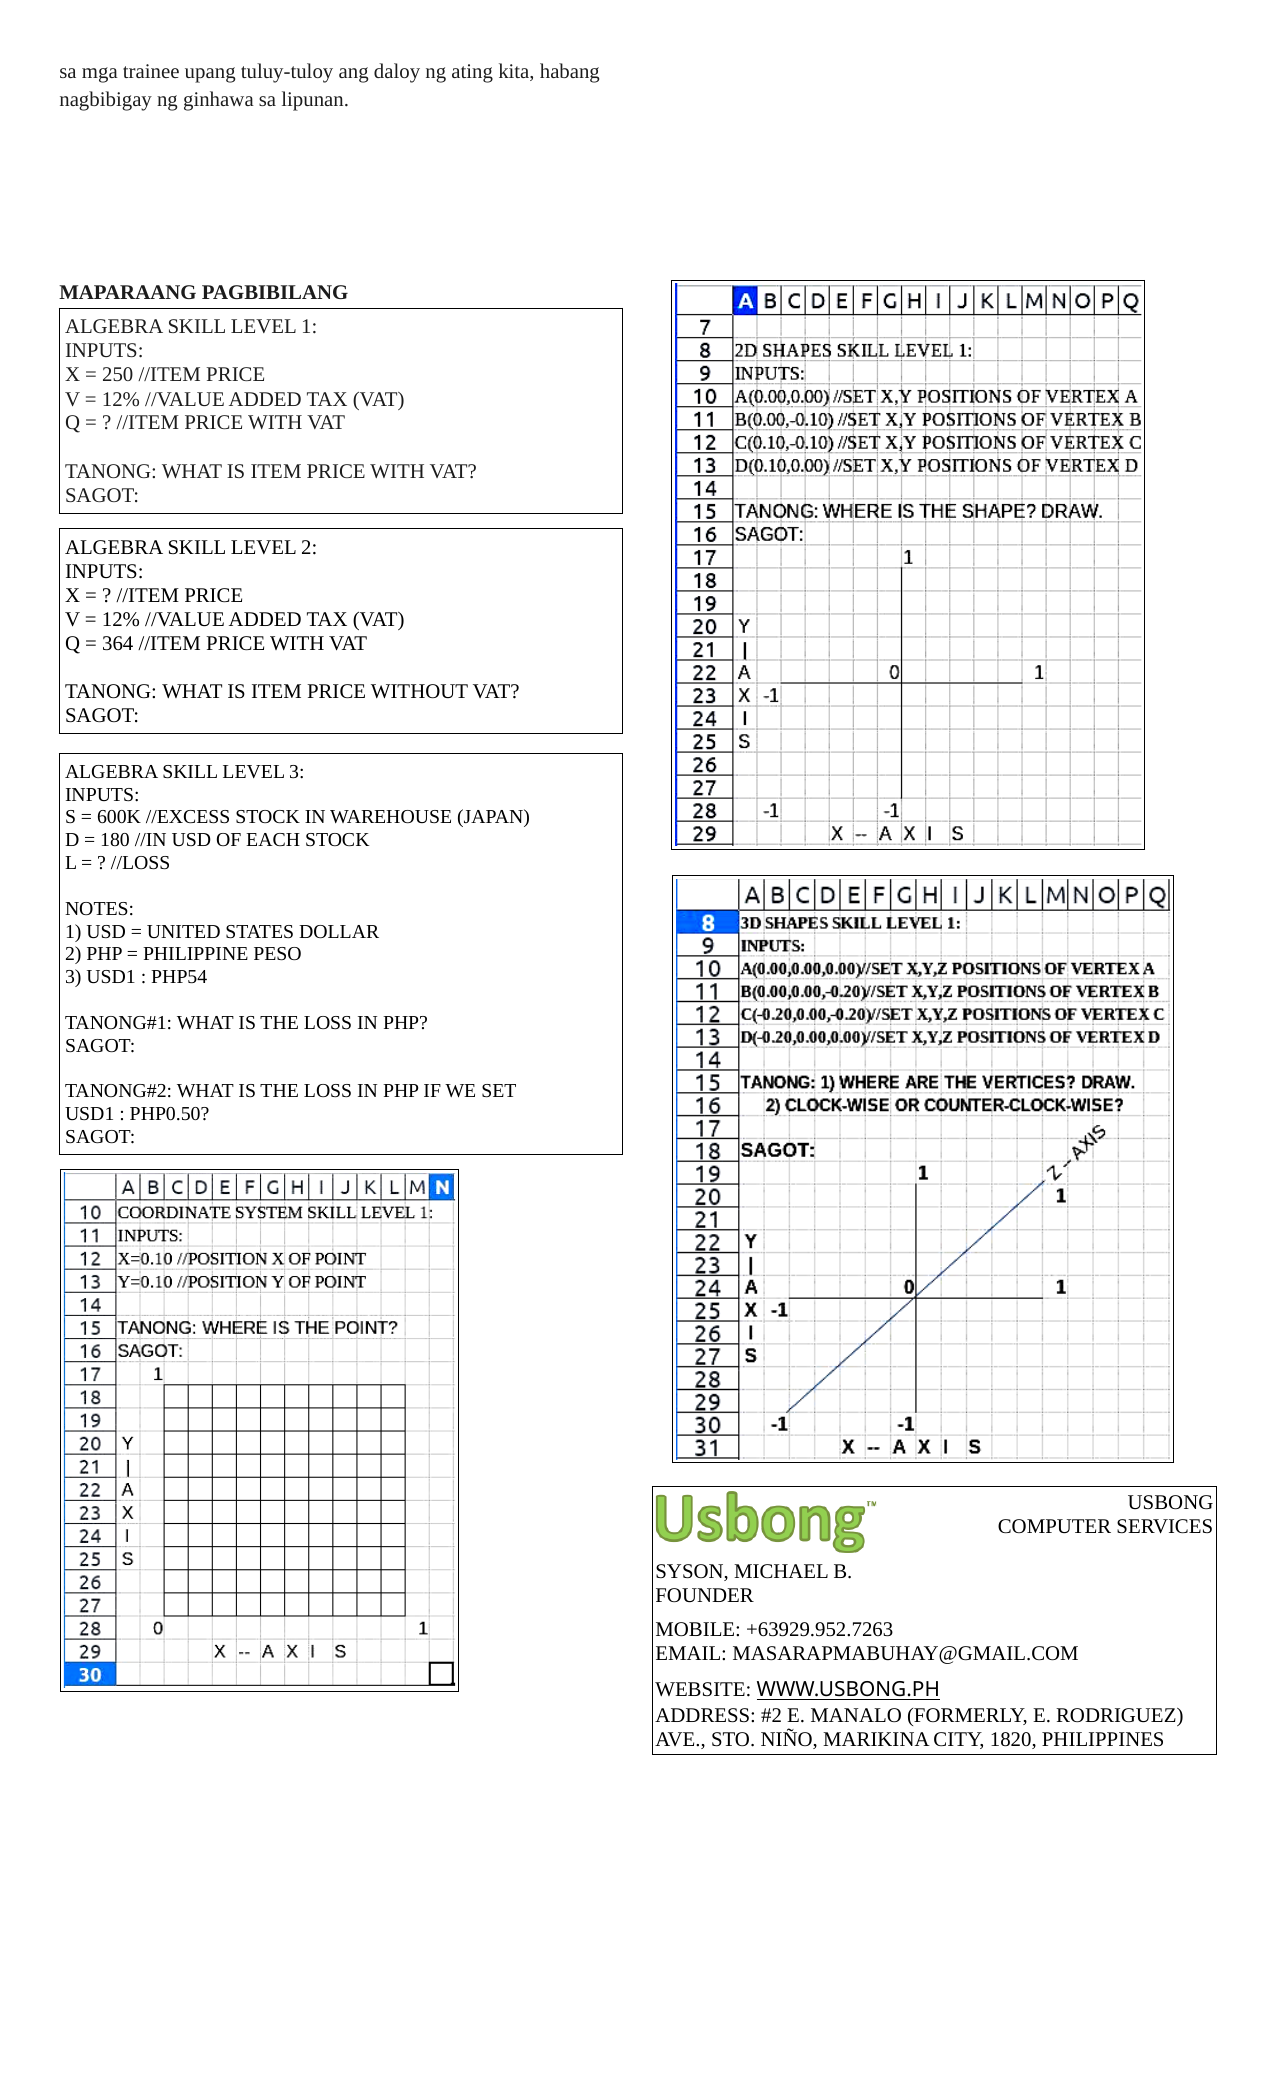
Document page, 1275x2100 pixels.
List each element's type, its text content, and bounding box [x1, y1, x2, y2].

table_header ALGEBRA SKILL LEVEL 1: INPUTS: X = 250 //ITEM PRICE V = 12% //VALUE ADDED TAX (VAT) Q = ? //ITEM PRICE WITH VAT TANONG: WHAT IS ITEM PRICE WITH VAT? SAGOT: [60, 309, 622, 512]
table_header ALGEBRA SKILL LEVEL 2: INPUTS: X = ? //ITEM PRICE V = 12% //VALUE ADDED TAX (VAT) Q = 364 //ITEM PRICE WITH VAT TANONG: WHAT IS ITEM PRICE WITHOUT VAT? SAGOT: [60, 529, 622, 733]
picture [675, 283, 1142, 846]
picture [63, 1172, 456, 1688]
text sa mga trainee upang tuluy-tuloy ang daloy ng ating kita, habang nagbibigay ng ginhawa sa lipunan. [59, 59, 623, 111]
table_header ALGEBRA SKILL LEVEL 3: INPUTS: S = 600K //EXCESS STOCK IN WAREHOUSE (JAPAN) D = 180 //IN USD OF EACH STOCK L = ? //LOSS NOTES: 1) USD = UNITED STATES DOLLAR 2) PHP = PHILIPPINE PESO 3) USD1 : PHP54 TANONG#1: WHAT IS THE LOSS IN PHP? SAGOT: TANONG#2: WHAT IS THE LOSS IN PHP IF WE SET USD1 : PHP0.50? SAGOT: [60, 754, 622, 1153]
table_header USBONG COMPUTER SERVICES SYSON, MICHAEL B. FOUNDER MOBILE: +63929.952.7263 EMAIL: MASARAPMABUHAY@GMAIL.COM WEBSITE: WWW.USBONG.PH ADDRESS: #2 E. MANALO (FORMERLY, E. RODRIGUEZ) AVE., STO. NIÑO, MARIKINA CITY, 1820, PHILIPPINES [653, 1487, 1216, 1754]
picture [676, 879, 1171, 1460]
text MAPARAANG PAGBIBILANG [59, 280, 623, 304]
picture [655, 1491, 877, 1553]
